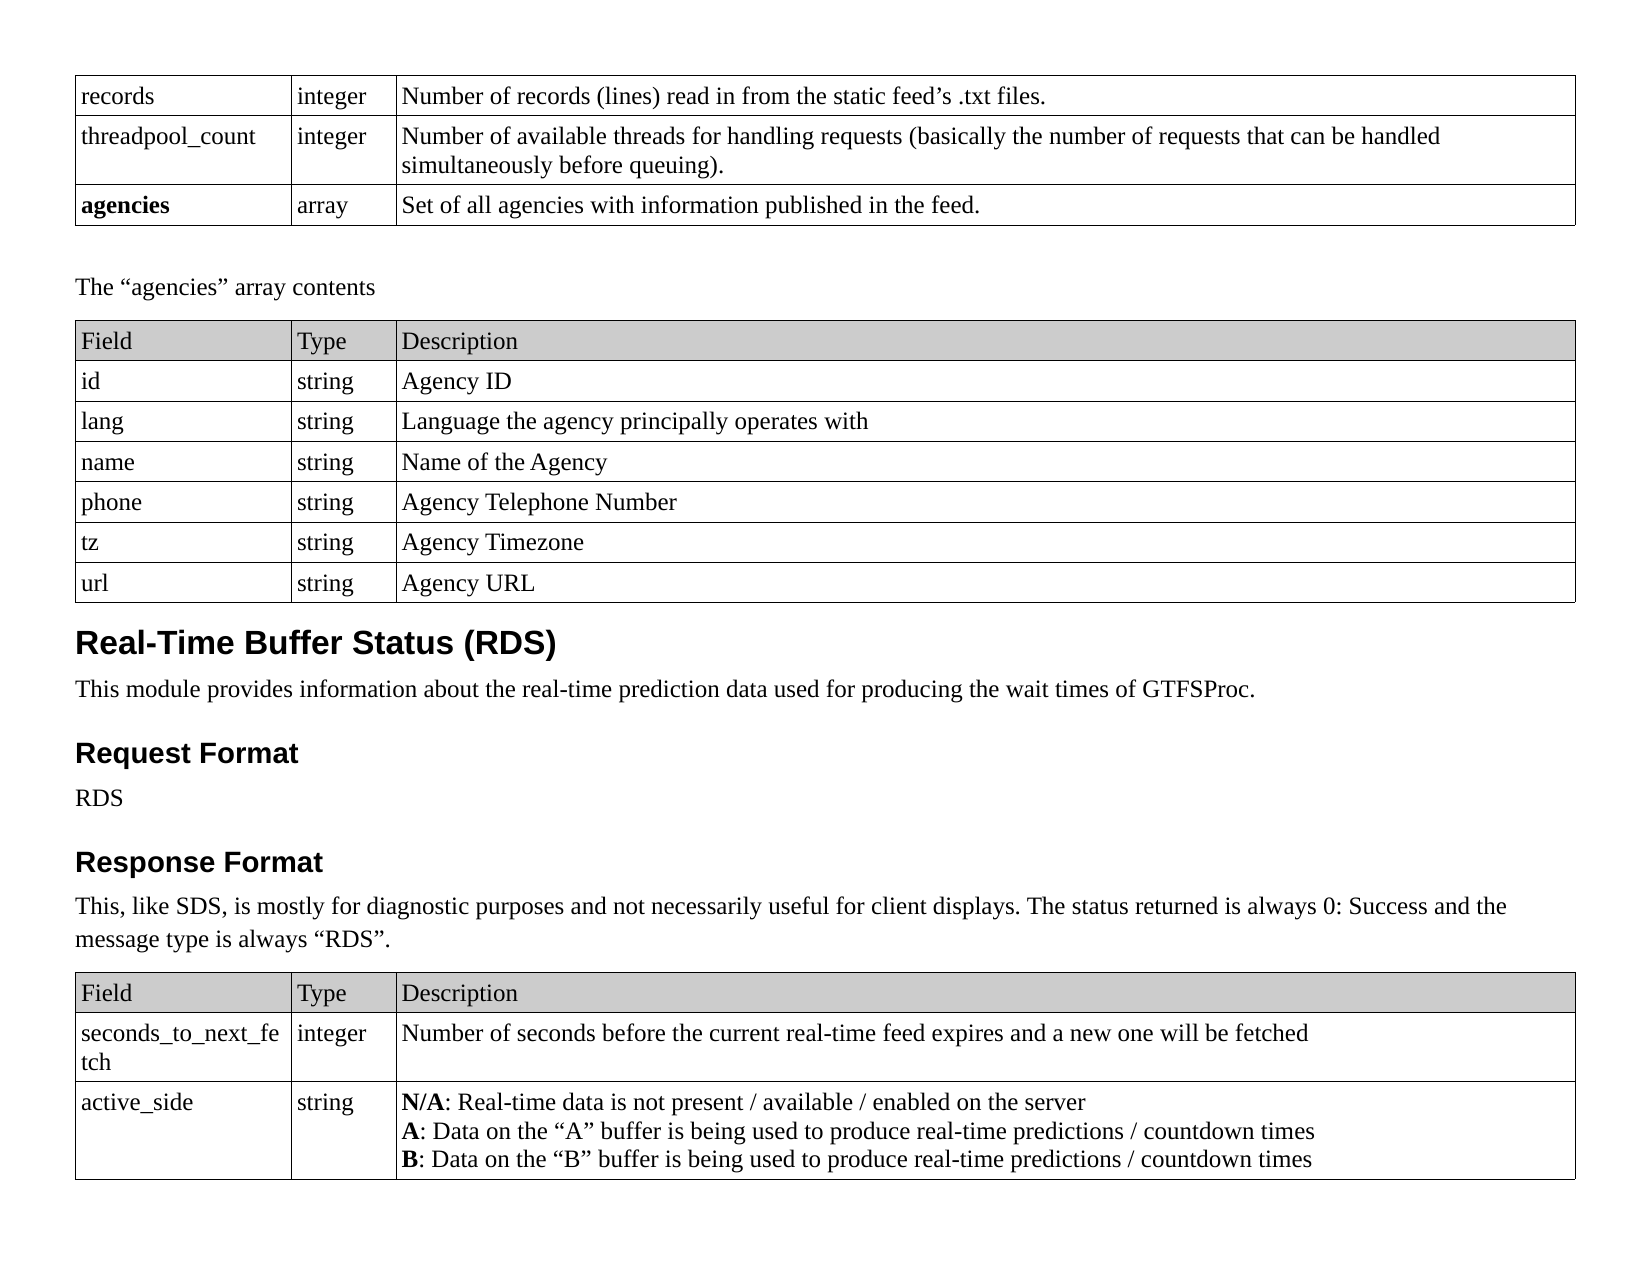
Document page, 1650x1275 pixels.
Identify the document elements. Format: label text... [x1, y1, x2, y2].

table_cell name [76, 442, 291, 481]
table_cell Language the agency principally operates with [397, 402, 1575, 441]
subtitle Response Format [75, 845, 1575, 879]
table_header Description [397, 321, 1575, 360]
table_cell threadpool_count [76, 116, 291, 184]
table_cell Agency Telephone Number [397, 482, 1575, 522]
table_header Field [76, 321, 291, 360]
text This module provides information about the real-time prediction data used for producing the wait times of GTFSProc. [75, 674, 1575, 703]
table_cell array [292, 185, 396, 225]
table_cell Agency ID [397, 361, 1575, 401]
table_cell string [292, 402, 396, 441]
table_cell string [292, 361, 396, 401]
table_cell integer [292, 1013, 396, 1081]
table_cell string [292, 563, 396, 602]
table_cell active_side [76, 1082, 291, 1179]
table_cell string [292, 442, 396, 481]
table_cell phone [76, 482, 291, 522]
table_cell lang [76, 402, 291, 441]
subtitle Request Format [75, 736, 1575, 770]
subtitle Real-Time Buffer Status (RDS) [75, 623, 1575, 662]
table_cell Agency URL [397, 563, 1575, 602]
table_cell string [292, 1082, 396, 1179]
table_cell agencies [76, 185, 291, 225]
text This, like SDS, is mostly for diagnostic purposes and not necessarily useful for client displays. The status returned is always 0: Success and the message type is always “RDS”. [75, 891, 1575, 953]
table_cell Number of records (lines) read in from the static feed’s .txt files. [397, 76, 1575, 115]
table_cell integer [292, 76, 396, 115]
table_header Type [292, 321, 396, 360]
table_cell N/A: Real-time data is not present / available / enabled on the server A: Data on the “A” buffer is being used to produce real-time predictions / countdown times B: Data on the “B” buffer is being used to produce real-time predictions / countdown times [397, 1082, 1575, 1179]
table_header Description [397, 973, 1575, 1012]
text The “agencies” array contents [75, 272, 1575, 301]
table_cell string [292, 523, 396, 562]
table_cell Number of available threads for handling requests (basically the number of requests that can be handled simultaneously before queuing). [397, 116, 1575, 184]
table_cell Name of the Agency [397, 442, 1575, 481]
text RDS [75, 783, 1575, 811]
table_cell integer [292, 116, 396, 184]
table_cell id [76, 361, 291, 401]
table_header Field [76, 973, 291, 1012]
table_cell string [292, 482, 396, 522]
table_cell Number of seconds before the current real-time feed expires and a new one will be fetched [397, 1013, 1575, 1081]
table_header Type [292, 973, 396, 1012]
table_cell records [76, 76, 291, 115]
table_cell url [76, 563, 291, 602]
table_cell Agency Timezone [397, 523, 1575, 562]
table_cell Set of all agencies with information published in the feed. [397, 185, 1575, 225]
table_cell seconds_to_next_fetch [76, 1013, 291, 1081]
table_cell tz [76, 523, 291, 562]
